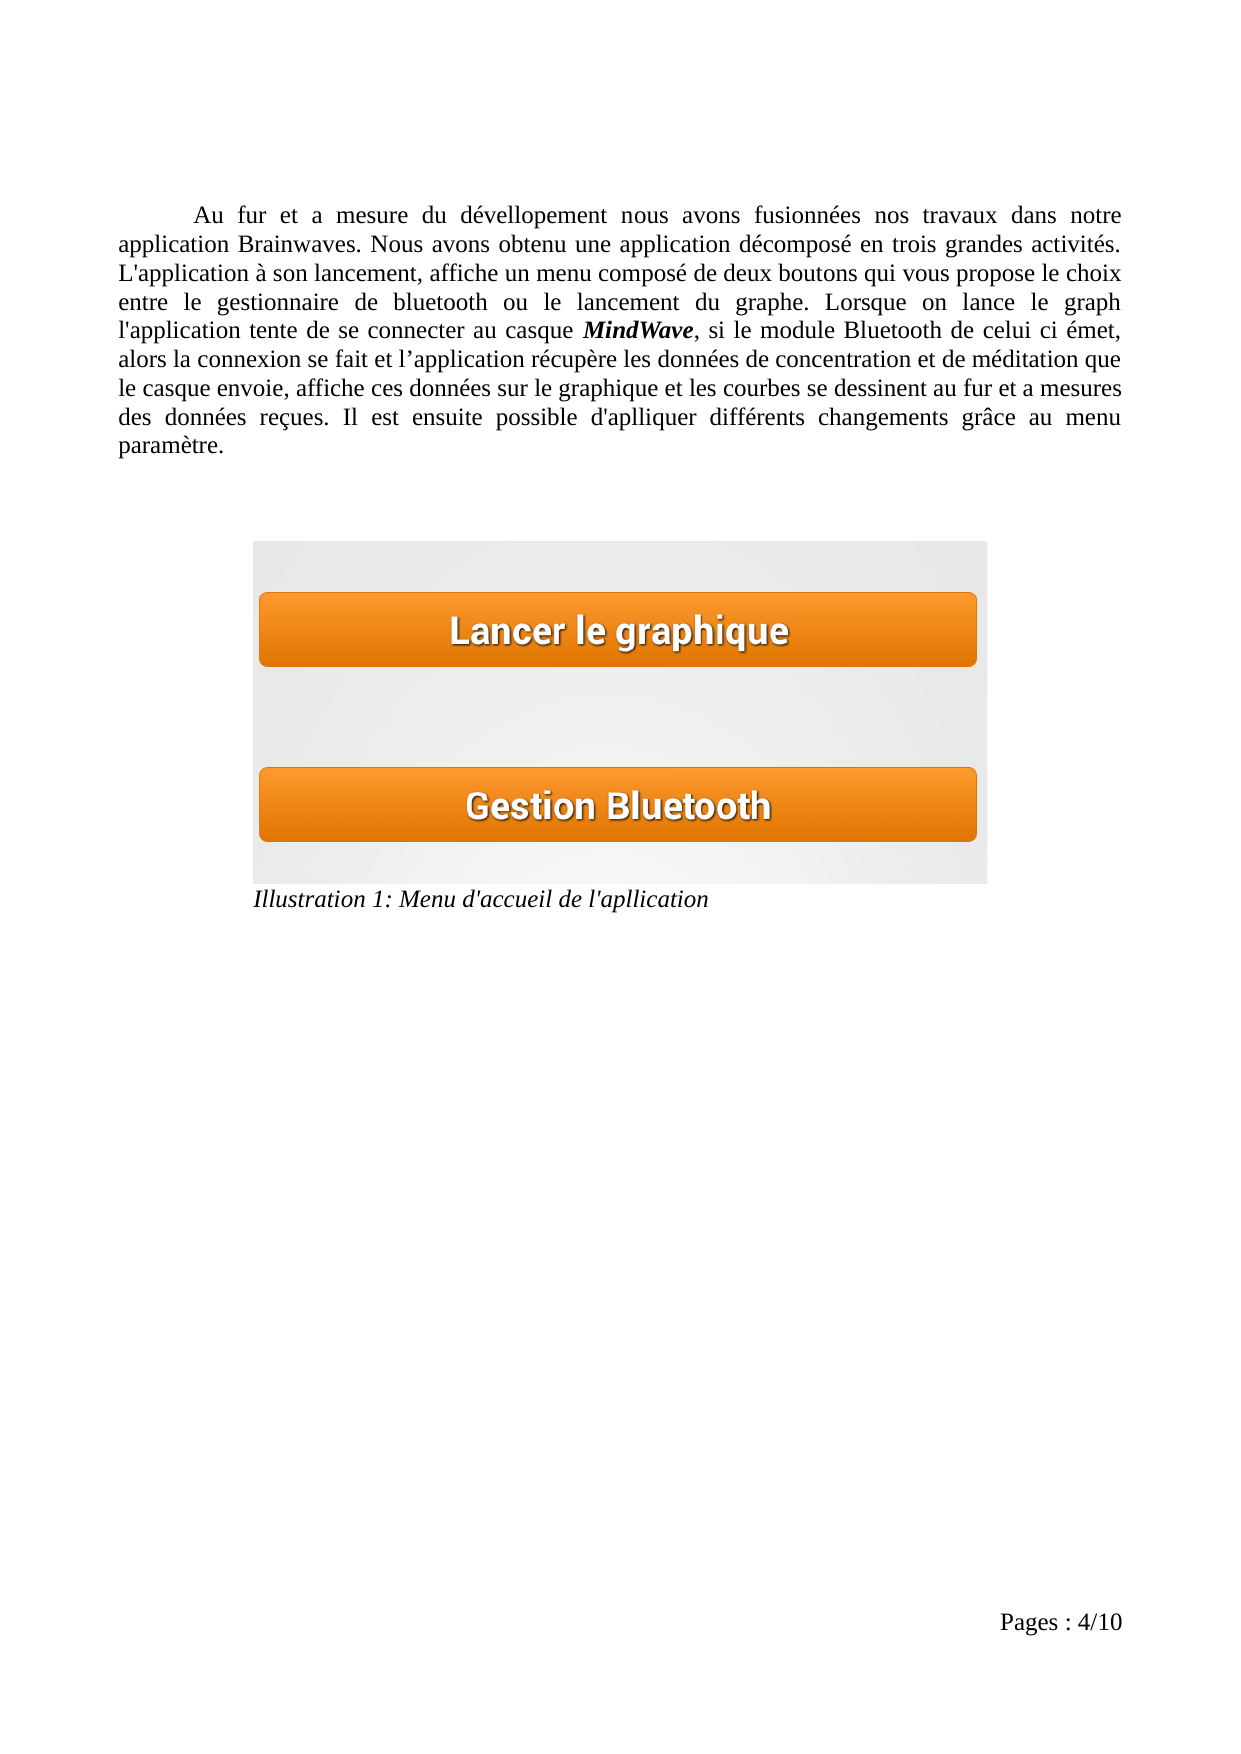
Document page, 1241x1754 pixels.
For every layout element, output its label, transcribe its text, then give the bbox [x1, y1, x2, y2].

picture [253, 541, 988, 884]
text Au fur et a mesure du dévellopement nous avons fusionnées nos travaux dans notre application Brainwaves. Nous avons obtenu une application décomposé en trois grandes activités. L'application à son lancement, affiche un menu composé de deux boutons qui vous propose le choix entre le gestionnaire de bluetooth ou le lancement du graphe. Lorsque on lance le graph l'application tente de se connecter au casque MindWave, si le module Bluetooth de celui ci émet, alors la connexion se fait et l’application récupère les données de concentration et de méditation que le casque envoie, affiche ces données sur le graphique et les courbes se dessinent au fur et a mesures des données reçues. Il est ensuite possible d'aplliquer différents changements grâce au menu paramètre. [118, 201, 1122, 459]
text Illustration 1: Menu d'accueil de l'apllication [253, 884, 987, 913]
